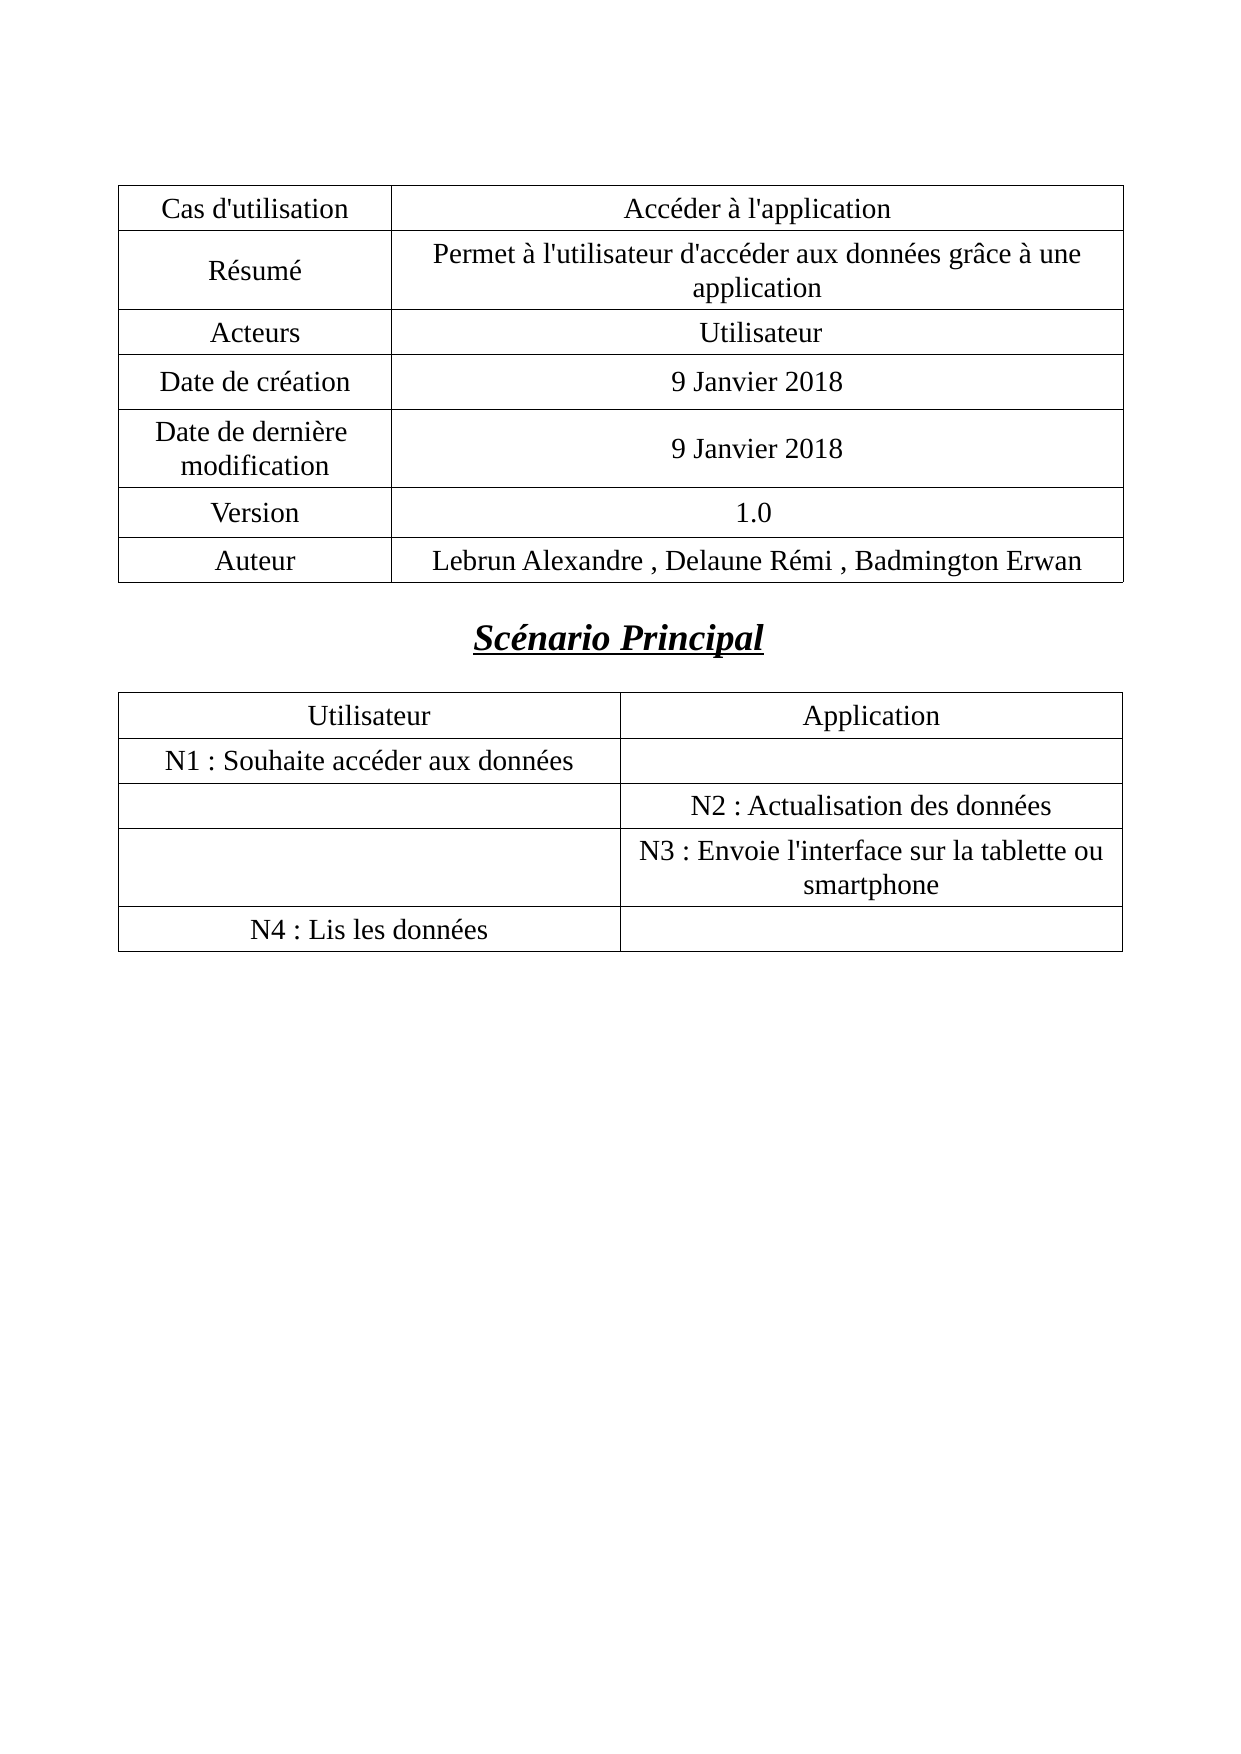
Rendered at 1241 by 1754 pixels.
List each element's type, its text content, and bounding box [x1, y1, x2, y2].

table_header Application [621, 693, 1122, 737]
table_cell Acteurs [119, 310, 391, 354]
table_cell [119, 784, 620, 828]
table_cell N2 : Actualisation des données [621, 784, 1122, 828]
table_cell 9 Janvier 2018 [392, 410, 1123, 487]
table_cell Utilisateur [392, 310, 1123, 354]
table_cell Date de dernière modification [119, 410, 391, 487]
table_cell N1 : Souhaite accéder aux données [119, 739, 620, 782]
table_cell N4 : Lis les données [119, 907, 620, 951]
table_cell Permet à l'utilisateur d'accéder aux données grâce à une application [392, 231, 1123, 309]
table_header Utilisateur [119, 693, 620, 737]
table_cell Lebrun Alexandre , Delaune Rémi , Badmington Erwan [392, 538, 1123, 582]
table_cell Date de création [119, 355, 391, 408]
table_cell 9 Janvier 2018 [392, 355, 1123, 408]
table_cell [621, 739, 1122, 782]
text Scénario Principal [118, 616, 1122, 659]
table_header Cas d'utilisation [119, 186, 391, 230]
table_cell [621, 907, 1122, 951]
table_cell Version [119, 488, 391, 537]
table_cell Résumé [119, 231, 391, 309]
table_cell [119, 829, 620, 906]
table_cell Auteur [119, 538, 391, 582]
table_header Accéder à l'application [392, 186, 1123, 230]
table_cell 1.0 [392, 488, 1123, 537]
table_cell N3 : Envoie l'interface sur la tablette ou smartphone [621, 829, 1122, 906]
